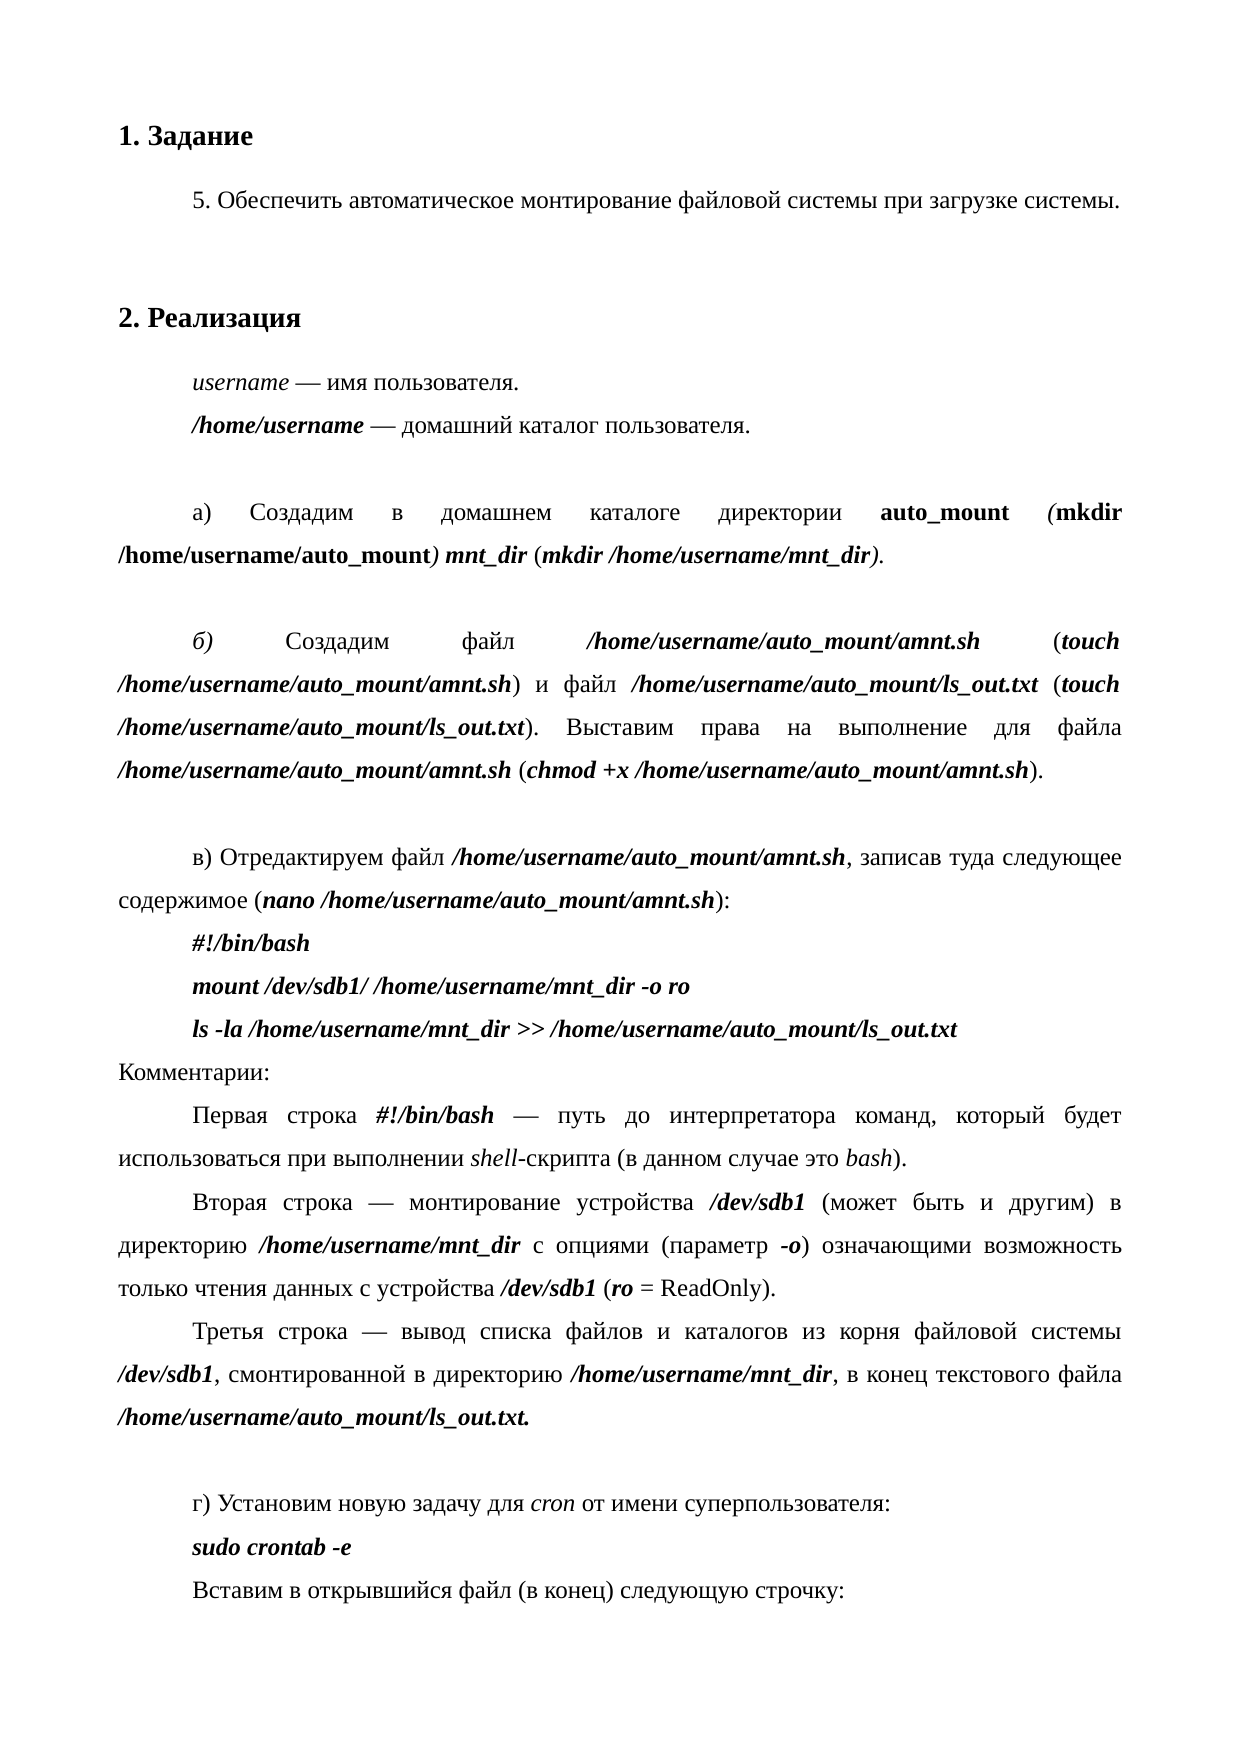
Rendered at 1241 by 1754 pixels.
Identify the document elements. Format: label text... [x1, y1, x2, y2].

text Комментарии: [118, 1057, 1122, 1086]
text username — имя пользователя. [118, 367, 1122, 396]
text Вторая строка — монтирование устройства /dev/sdb1 (может быть и другим) в директорию /home/username/mnt_dir с опциями (параметр -o) означающими возможность только чтения данных с устройства /dev/sdb1 (ro = ReadOnly). [118, 1187, 1122, 1302]
text в) Отредактируем файл /home/username/auto_mount/amnt.sh, записав туда следующее содержимое (nano /home/username/auto_mount/amnt.sh): [118, 842, 1122, 913]
text ls -la /home/username/mnt_dir >> /home/username/auto_mount/ls_out.txt [118, 1014, 1122, 1043]
text 2. Реализация [118, 300, 1122, 334]
text #!/bin/bash [118, 928, 1122, 957]
text б) Создадим файл /home/username/auto_mount/amnt.sh (touch /home/username/auto_mount/amnt.sh) и файл /home/username/auto_mount/ls_out.txt (touch /home/username/auto_mount/ls_out.txt). Выставим права на выполнение для файла /home/username/auto_mount/amnt.sh (chmod +x /home/username/auto_mount/amnt.sh). [118, 626, 1122, 784]
text mount /dev/sdb1/ /home/username/mnt_dir -o ro [118, 971, 1122, 1000]
text sudo crontab -e [118, 1532, 1122, 1560]
text Первая строка #!/bin/bash — путь до интерпретатора команд, который будет использоваться при выполнении shell-скрипта (в данном случае это bash). [118, 1100, 1122, 1172]
text /home/username — домашний каталог пользователя. [118, 410, 1122, 439]
text 5. Обеспечить автоматическое монтирование файловой системы при загрузке системы. [118, 185, 1122, 214]
text Вставим в открывшийся файл (в конец) следующую строчку: [118, 1575, 1122, 1603]
text г) Установим новую задачу для cron от имени суперпользователя: [118, 1488, 1122, 1517]
text а) Создадим в домашнем каталоге директории auto_mount (mkdir /home/username/auto_mount) mnt_dir (mkdir /home/username/mnt_dir). [118, 497, 1122, 568]
text Третья строка — вывод списка файлов и каталогов из корня файловой системы /dev/sdb1, смонтированной в директорию /home/username/mnt_dir, в конец текстового файла /home/username/auto_mount/ls_out.txt. [118, 1316, 1122, 1431]
text 1. Задание [118, 118, 1122, 152]
